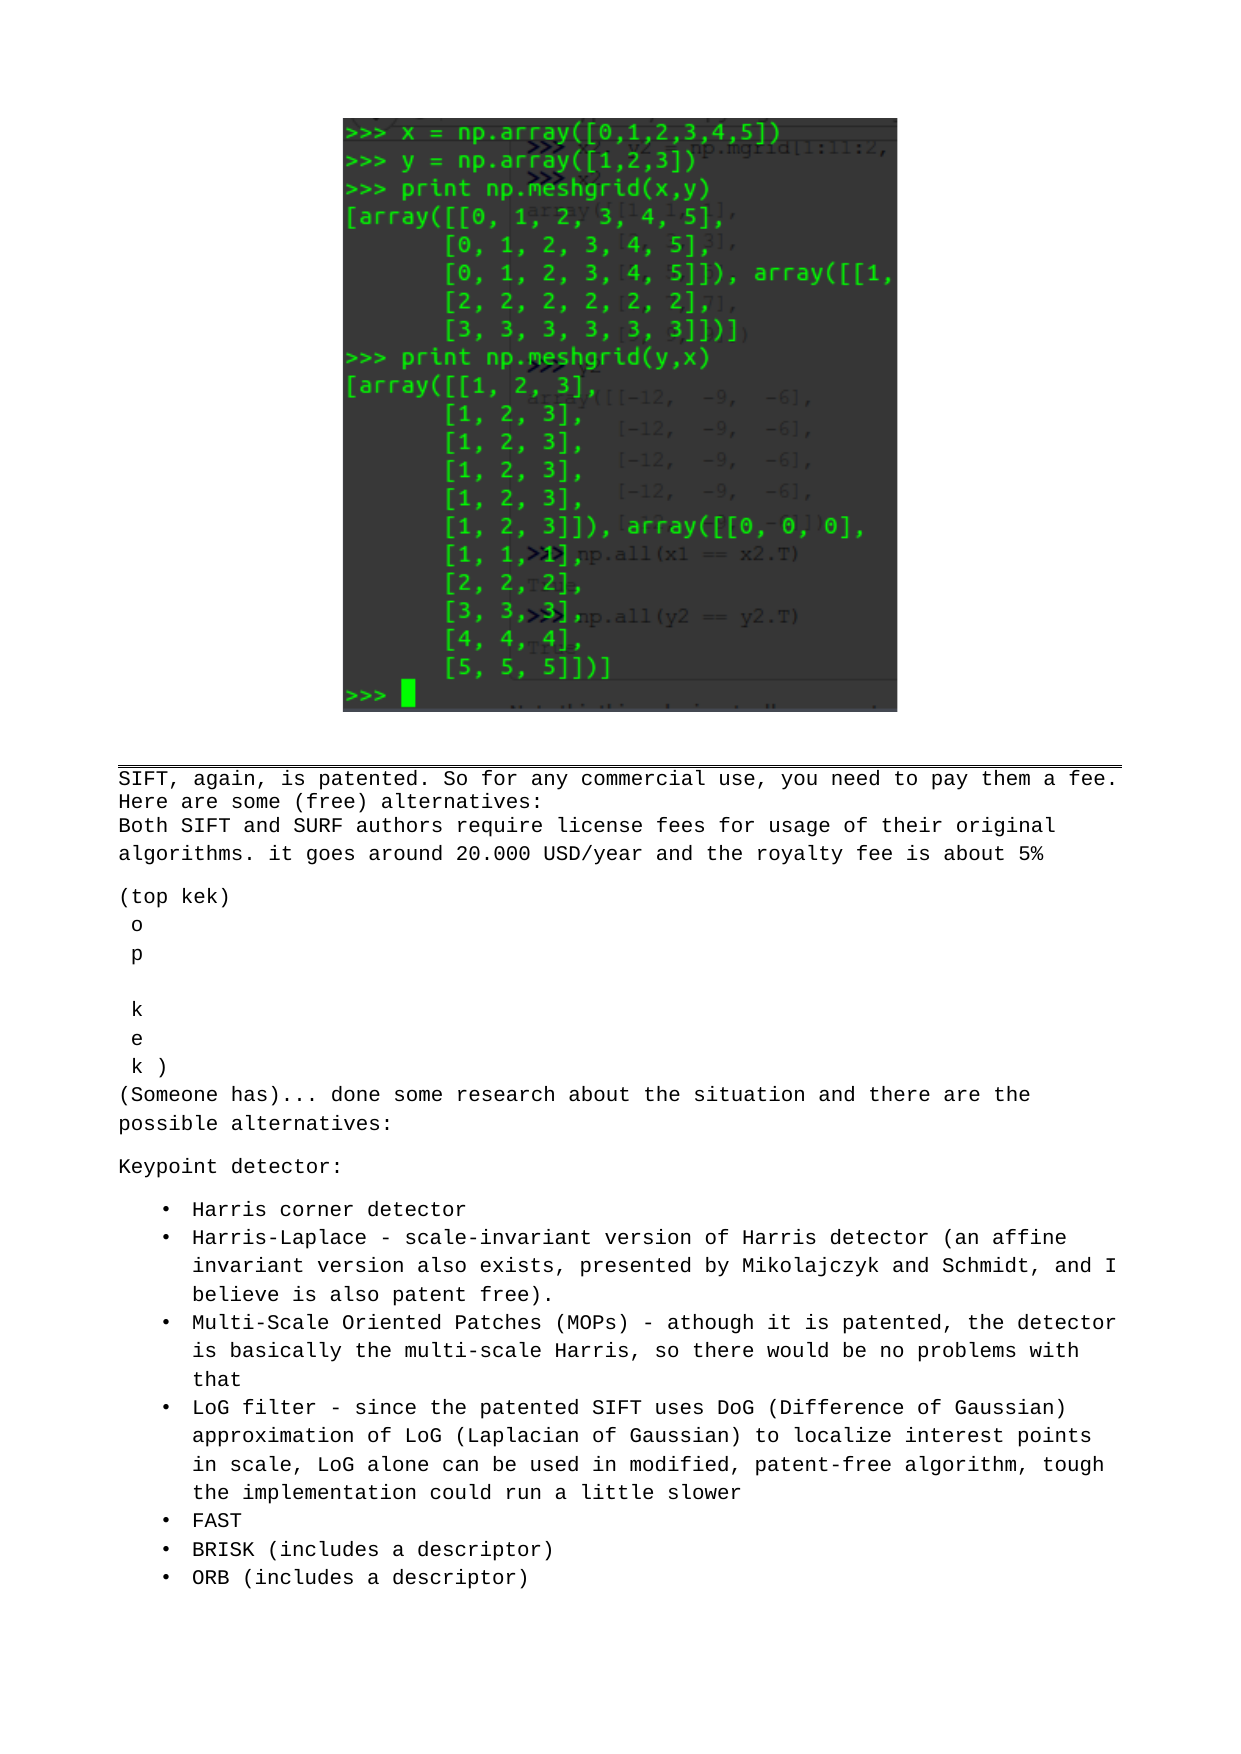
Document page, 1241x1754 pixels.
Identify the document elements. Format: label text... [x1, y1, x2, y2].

text o [118, 914, 1122, 938]
text Keypoint detector: [118, 1156, 1122, 1179]
text (top kek) [118, 886, 1122, 910]
text e [118, 1028, 1122, 1051]
text p [118, 943, 1122, 966]
text SIFT, again, is patented. So for any commercial use, you need to pay them a fee. Here are some (free) alternatives: [118, 768, 1122, 815]
text (Someone has)... done some research about the situation and there are the possible alternatives: [118, 1084, 1122, 1136]
text k [118, 999, 1122, 1023]
list FAST [162, 1510, 1122, 1534]
list Harris-Laplace - scale-invariant version of Harris detector (an affine invariant version also exists, presented by Mikolajczyk and Schmidt, and I believe is also patent free). [162, 1227, 1122, 1307]
list Multi-Scale Oriented Patches (MOPs) - athough it is patented, the detector is basically the multi-scale Harris, so there would be no problems with that [162, 1312, 1122, 1392]
text Both SIFT and SURF authors require license fees for usage of their original algorithms. it goes around 20.000 USD/year and the royalty fee is about 5% [118, 815, 1122, 867]
list ORB (includes a descriptor) [162, 1567, 1122, 1591]
list LoG filter - since the patented SIFT uses DoG (Difference of Gaussian) approximation of LoG (Laplacian of Gaussian) to localize interest points in scale, LoG alone can be used in modified, patent-free algorithm, tough the implementation could run a little slower [162, 1397, 1122, 1506]
list BRISK (includes a descriptor) [162, 1538, 1122, 1562]
list Harris corner detector [162, 1198, 1122, 1222]
picture [342, 118, 898, 712]
text k ) [118, 1056, 1122, 1080]
